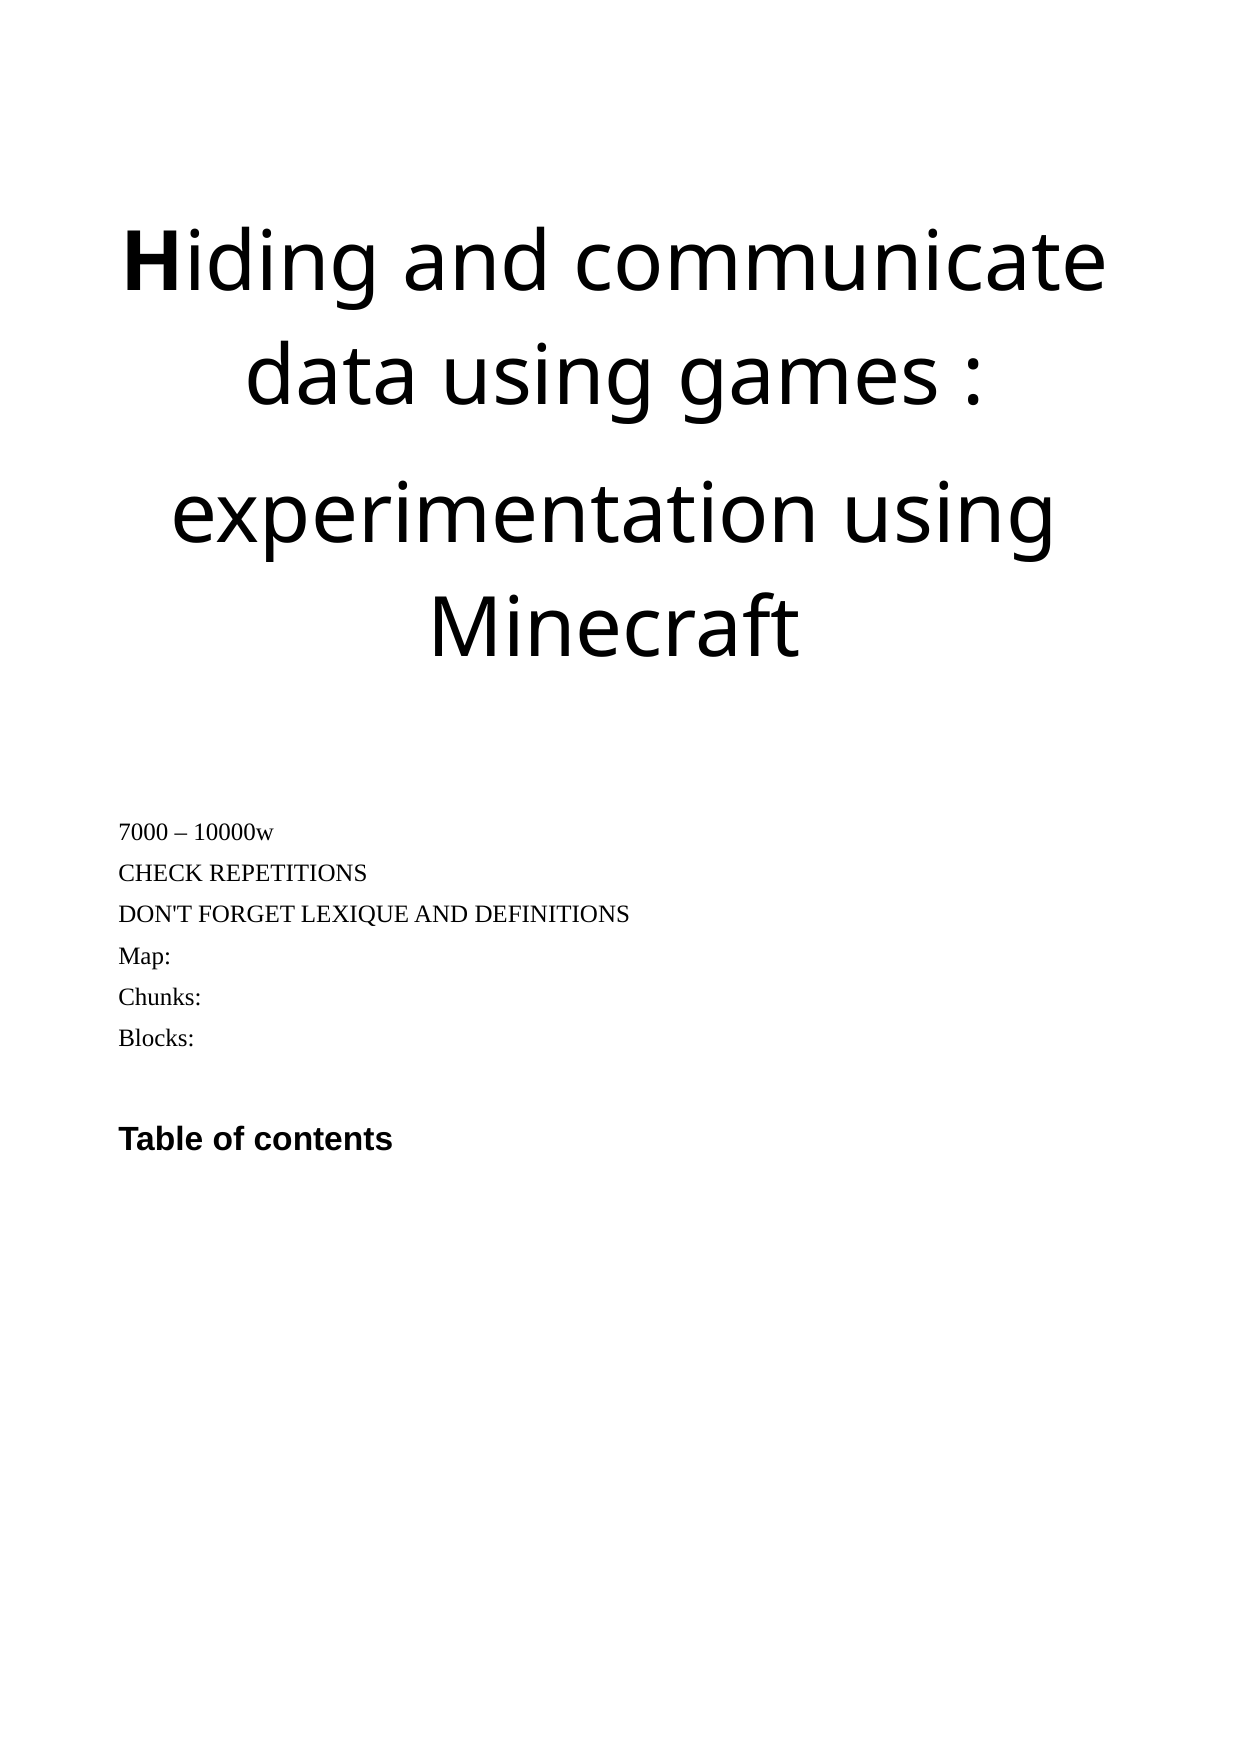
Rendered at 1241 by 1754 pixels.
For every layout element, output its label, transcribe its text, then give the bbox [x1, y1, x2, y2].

text Chunks: [118, 982, 1122, 1011]
subtitle Table of contents [118, 1118, 1122, 1157]
text 7000 – 10000w [118, 817, 1122, 846]
title experimentation using Minecraft [118, 454, 1110, 681]
text CHECK REPETITIONS [118, 858, 1122, 887]
text DON'T FORGET LEXIQUE AND DEFINITIONS [118, 899, 1122, 928]
text Map: [118, 941, 1122, 969]
title Hiding and communicate data using games : [118, 202, 1110, 429]
text Blocks: [118, 1023, 1122, 1052]
